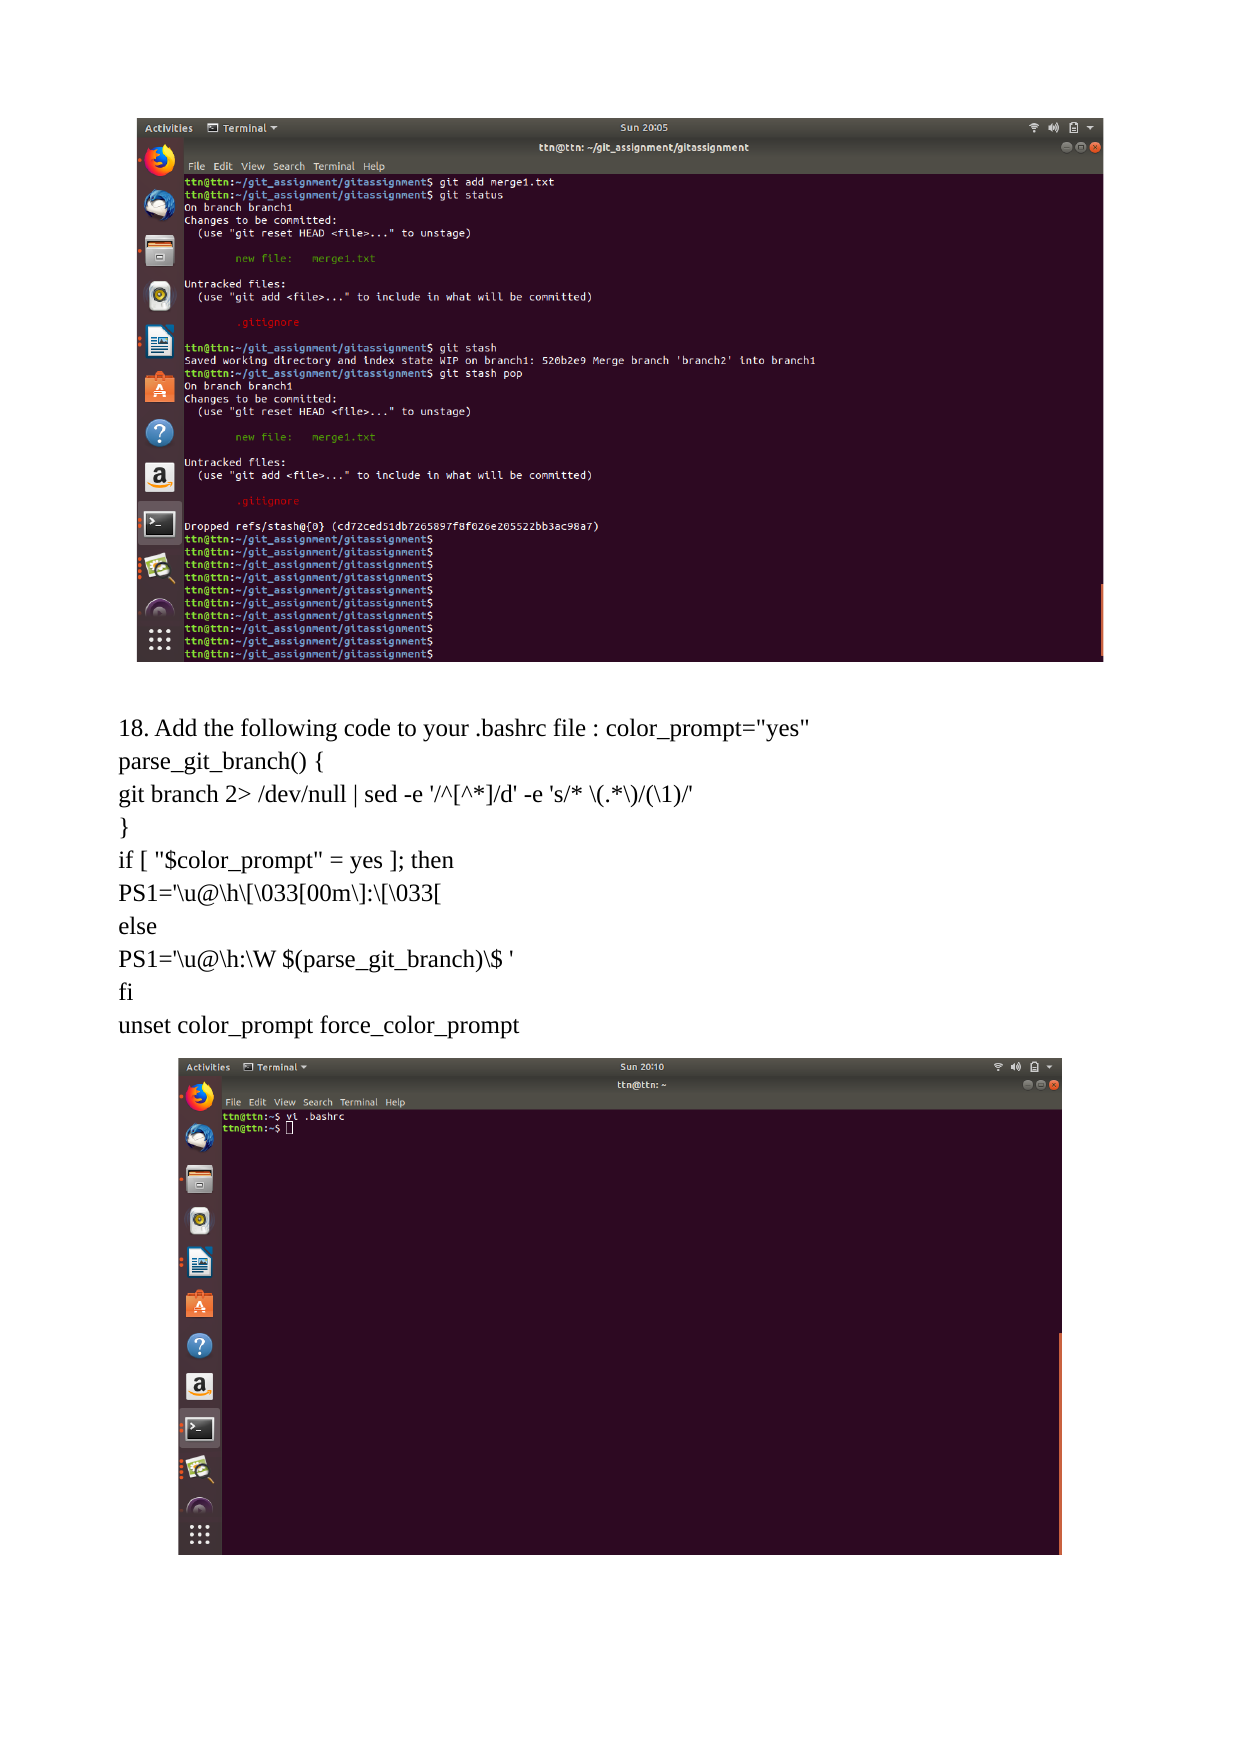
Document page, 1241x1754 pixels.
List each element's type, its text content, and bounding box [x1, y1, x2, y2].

picture [178, 1058, 1062, 1555]
picture [136, 118, 1104, 662]
text 18. Add the following code to your .bashrc file : color_prompt="yes" parse_git_branch() { git branch 2> /dev/null | sed -e '/^[^*]/d' -e 's/* \(.*\)/(\1)/' } if [ "$color_prompt" = yes ]; then PS1='\u@\h\[\033[00m\]:\[\033[ else PS1='\u@\h:\W $(parse_git_branch)\$ ' fi unset color_prompt force_color_prompt [118, 713, 1122, 1039]
